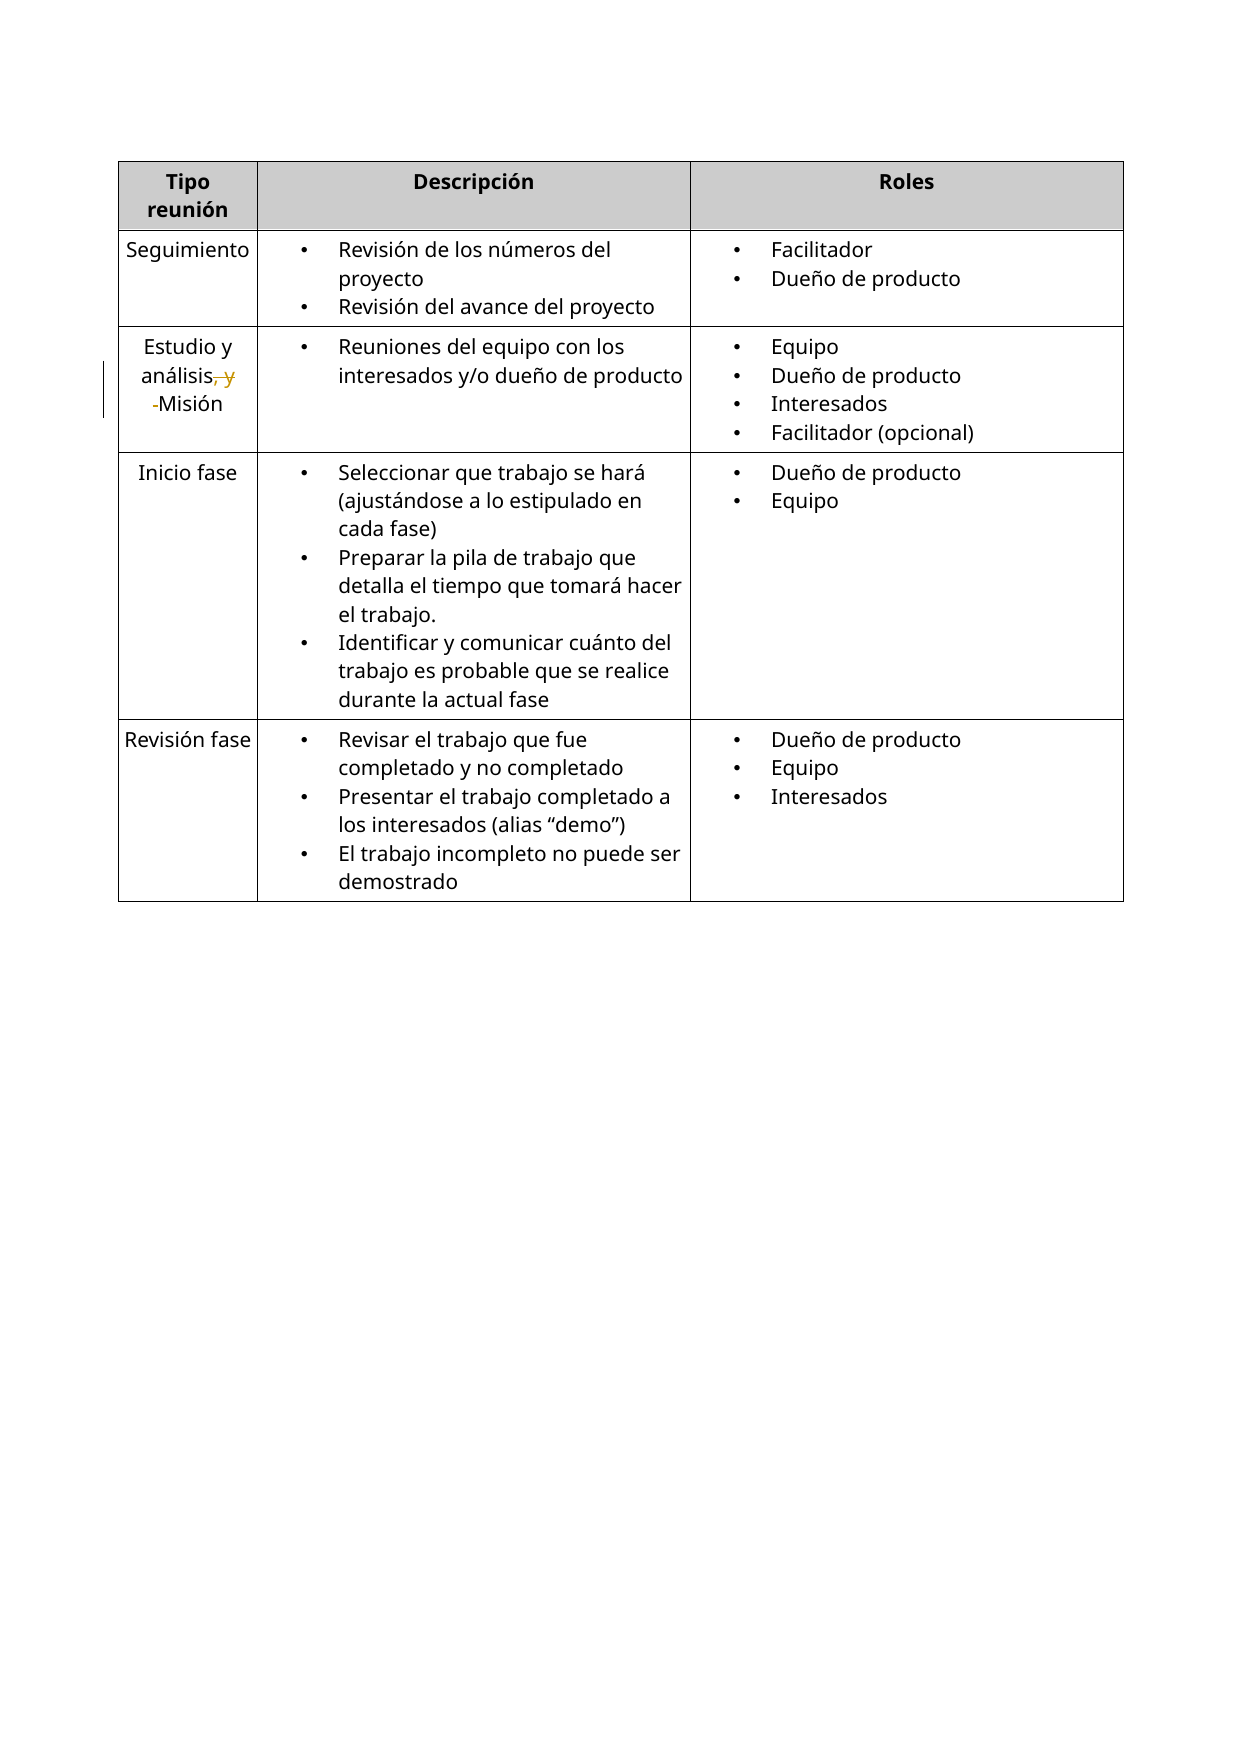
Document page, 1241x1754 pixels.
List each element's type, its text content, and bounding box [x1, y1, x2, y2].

table_header Descripción [258, 162, 690, 229]
table_cell Seguimiento [119, 231, 257, 326]
table_cell Facilitador Dueño de producto [691, 231, 1123, 326]
table_cell Reuniones del equipo con los interesados y/o dueño de producto [258, 327, 690, 452]
table_cell Estudio y análisis Misión [119, 327, 257, 452]
table_cell Dueño de producto Equipo [691, 453, 1123, 719]
table_cell Inicio fase [119, 453, 257, 719]
table_cell Equipo Dueño de producto Interesados Facilitador (opcional) [691, 327, 1123, 452]
table_cell Revisar el trabajo que fue completado y no completado Presentar el trabajo completado a los interesados (alias “demo”) El trabajo incompleto no puede ser demostrado [258, 720, 690, 901]
table_cell Revisión de los números del proyecto Revisión del avance del proyecto [258, 231, 690, 326]
table_cell Dueño de producto Equipo Interesados [691, 720, 1123, 901]
table_header Roles [691, 162, 1123, 229]
table_cell Revisión fase [119, 720, 257, 901]
table_cell Seleccionar que trabajo se hará (ajustándose a lo estipulado en cada fase) Preparar la pila de trabajo que detalla el tiempo que tomará hacer el trabajo. Identificar y comunicar cuánto del trabajo es probable que se realice durante la actual fase [258, 453, 690, 719]
table_header Tipo reunión [119, 162, 257, 229]
